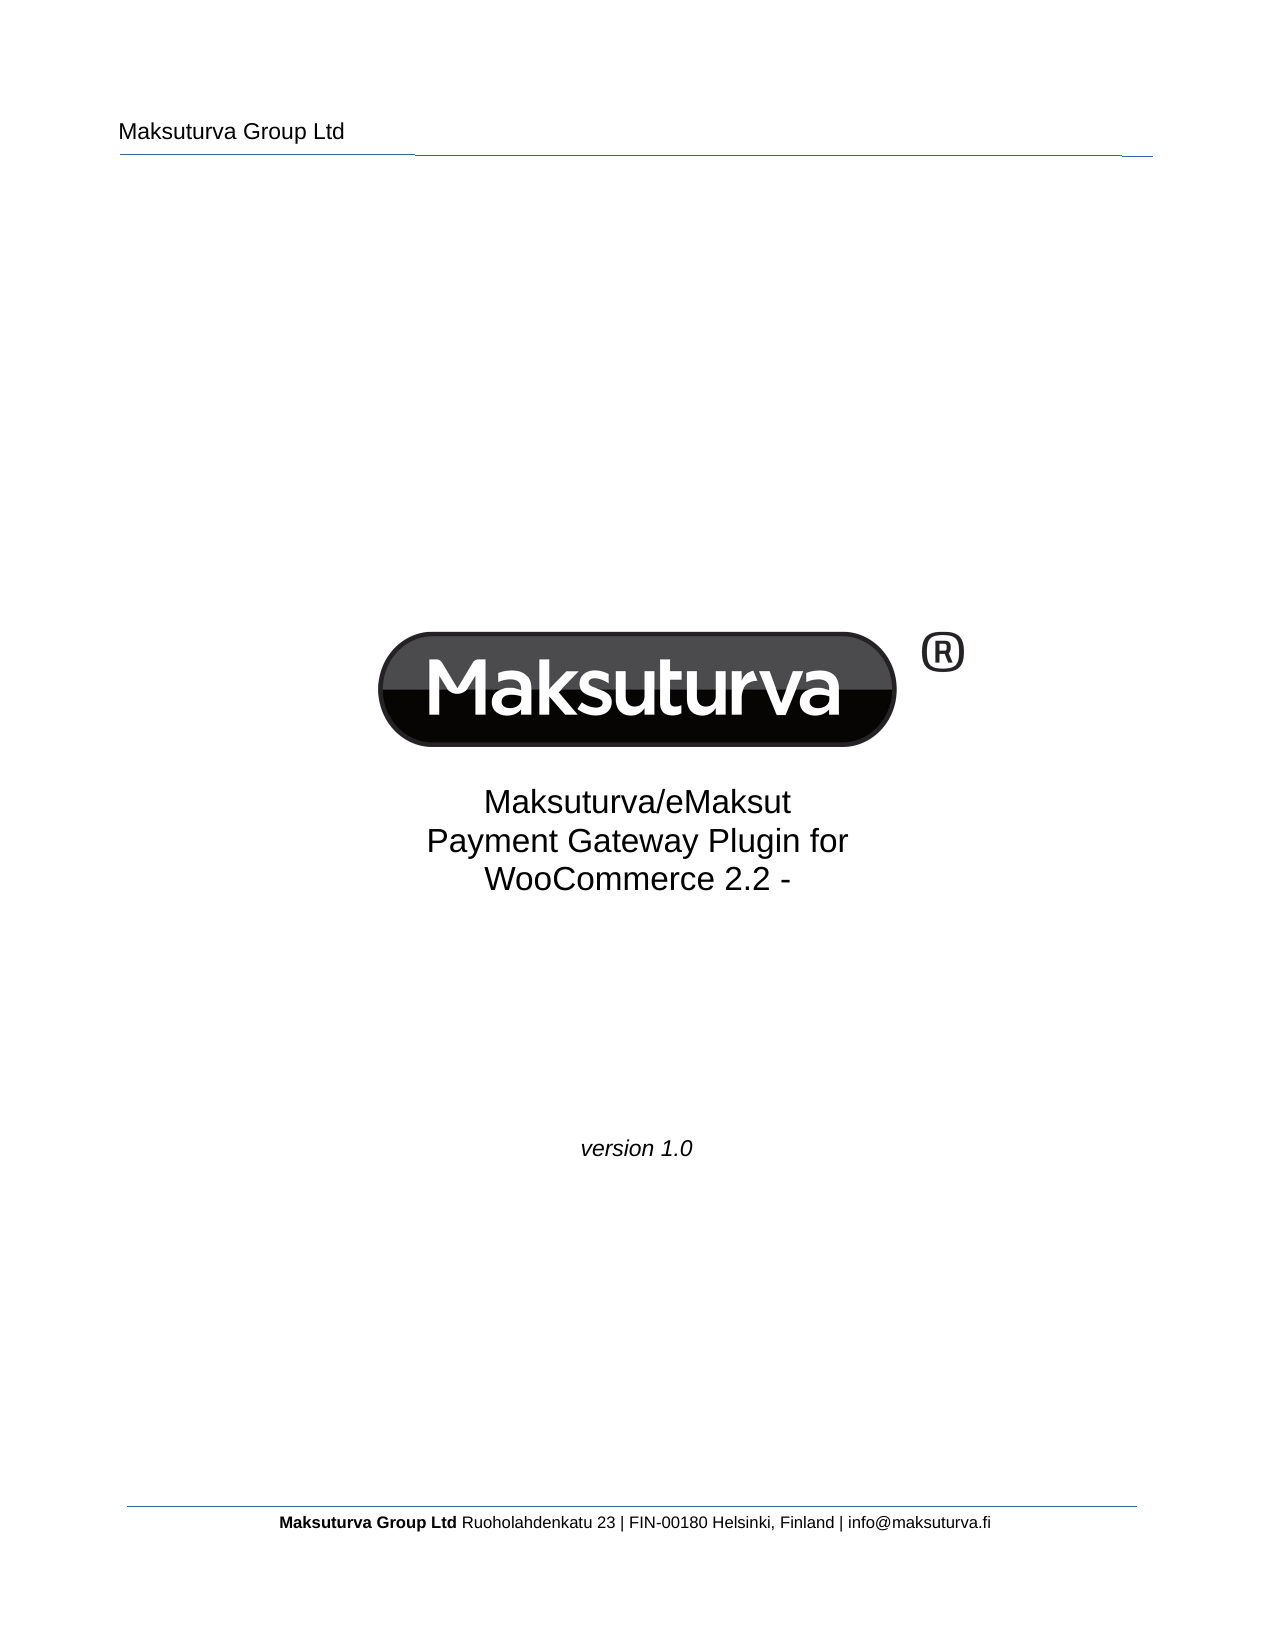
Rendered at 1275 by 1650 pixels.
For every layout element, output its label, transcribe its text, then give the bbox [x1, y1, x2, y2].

text Maksuturva/eMaksut [118, 782, 1157, 821]
text WooCommerce 2.2 - [118, 859, 1157, 898]
picture [306, 622, 969, 756]
text version 1.0 [118, 1135, 1157, 1161]
text Payment Gateway Plugin for [118, 821, 1157, 859]
